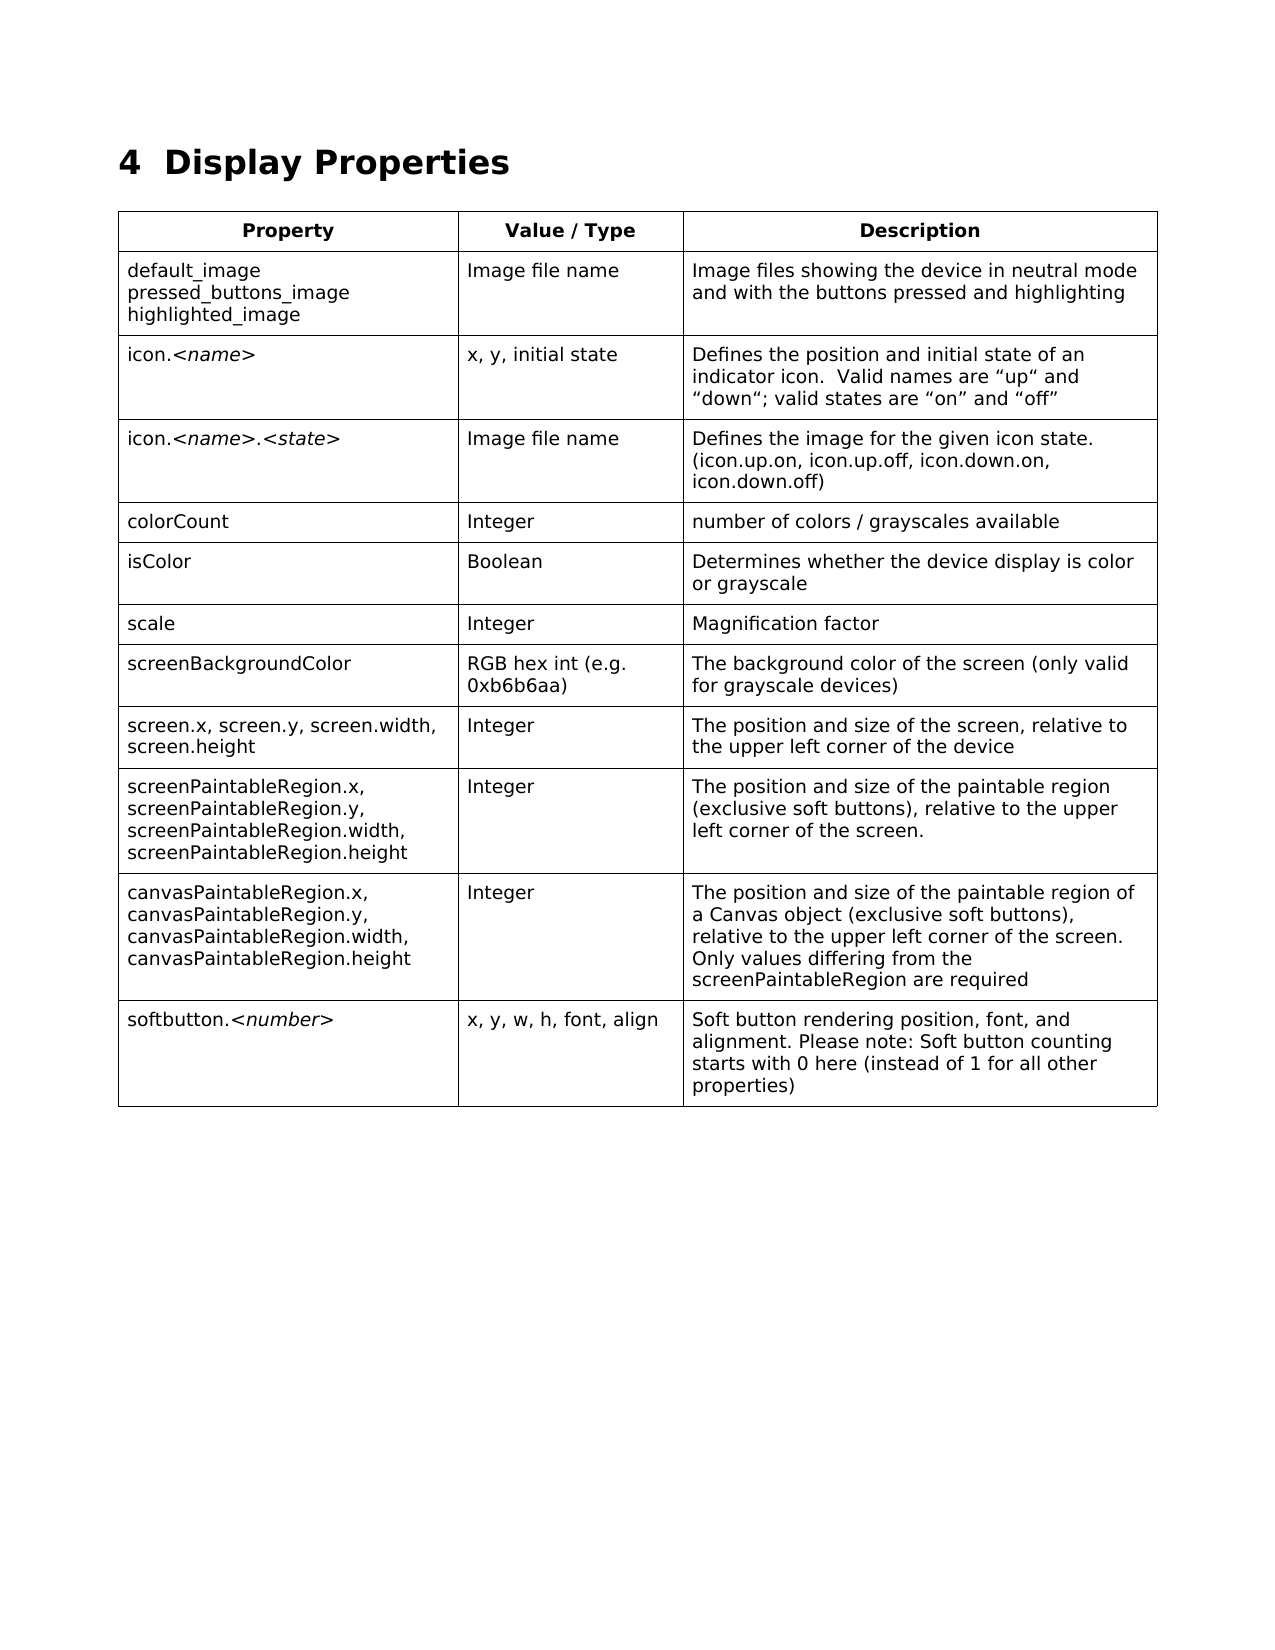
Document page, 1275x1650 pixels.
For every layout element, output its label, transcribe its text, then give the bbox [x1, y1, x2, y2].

table_cell colorCount [119, 503, 458, 542]
table_cell isColor [119, 543, 458, 604]
table_cell The position and size of the screen, relative to the upper left corner of the device [684, 707, 1157, 767]
table_cell scale [119, 605, 458, 644]
table_cell icon.<name> [119, 336, 458, 419]
table_cell The position and size of the paintable region (exclusive soft buttons), relative to the upper left corner of the screen. [684, 769, 1157, 873]
table_cell RGB hex int (e.g. 0xb6b6aa) [459, 645, 683, 706]
table_cell The background color of the screen (only valid for grayscale devices) [684, 645, 1157, 706]
table_cell Defines the position and initial state of an indicator icon. Valid names are “up“ and “down“; valid states are “on” and “off” [684, 336, 1157, 419]
table_cell number of colors / grayscales available [684, 503, 1157, 542]
table_cell Image file name [459, 252, 683, 335]
table_cell Soft button rendering position, font, and alignment. Please note: Soft button counting starts with 0 here (instead of 1 for all other properties) [684, 1001, 1157, 1106]
table_cell Image files showing the device in neutral mode and with the buttons pressed and highlighting [684, 252, 1157, 335]
table_cell screen.x, screen.y, screen.width, screen.height [119, 707, 458, 767]
table_header Property [119, 212, 458, 251]
table_cell Image file name [459, 420, 683, 502]
table_cell Magnification factor [684, 605, 1157, 644]
table_cell default_image pressed_buttons_image highlighted_image [119, 252, 458, 335]
table_cell icon.<name>.<state> [119, 420, 458, 502]
table_cell Integer [459, 605, 683, 644]
table_cell Integer [459, 707, 683, 767]
table_cell screenPaintableRegion.x, screenPaintableRegion.y, screenPaintableRegion.width, screenPaintableRegion.height [119, 769, 458, 873]
table_cell Defines the image for the given icon state. (icon.up.on, icon.up.off, icon.down.on, icon.down.off) [684, 420, 1157, 502]
table_cell canvasPaintableRegion.x, canvasPaintableRegion.y, canvasPaintableRegion.width, canvasPaintableRegion.height [119, 874, 458, 1000]
table_cell Boolean [459, 543, 683, 604]
table_cell screenBackgroundColor [119, 645, 458, 706]
table_cell x, y, w, h, font, align [459, 1001, 683, 1106]
table_header Description [684, 212, 1157, 251]
table_cell x, y, initial state [459, 336, 683, 419]
table_cell Integer [459, 503, 683, 542]
table_cell Determines whether the device display is color or grayscale [684, 543, 1157, 604]
table_cell The position and size of the paintable region of a Canvas object (exclusive soft buttons), relative to the upper left corner of the screen. Only values differing from the screenPaintableRegion are required [684, 874, 1157, 1000]
table_cell Integer [459, 769, 683, 873]
table_cell softbutton.<number> [119, 1001, 458, 1106]
table_header Value / Type [459, 212, 683, 251]
table_cell Integer [459, 874, 683, 1000]
subtitle Display Properties [118, 143, 1157, 182]
